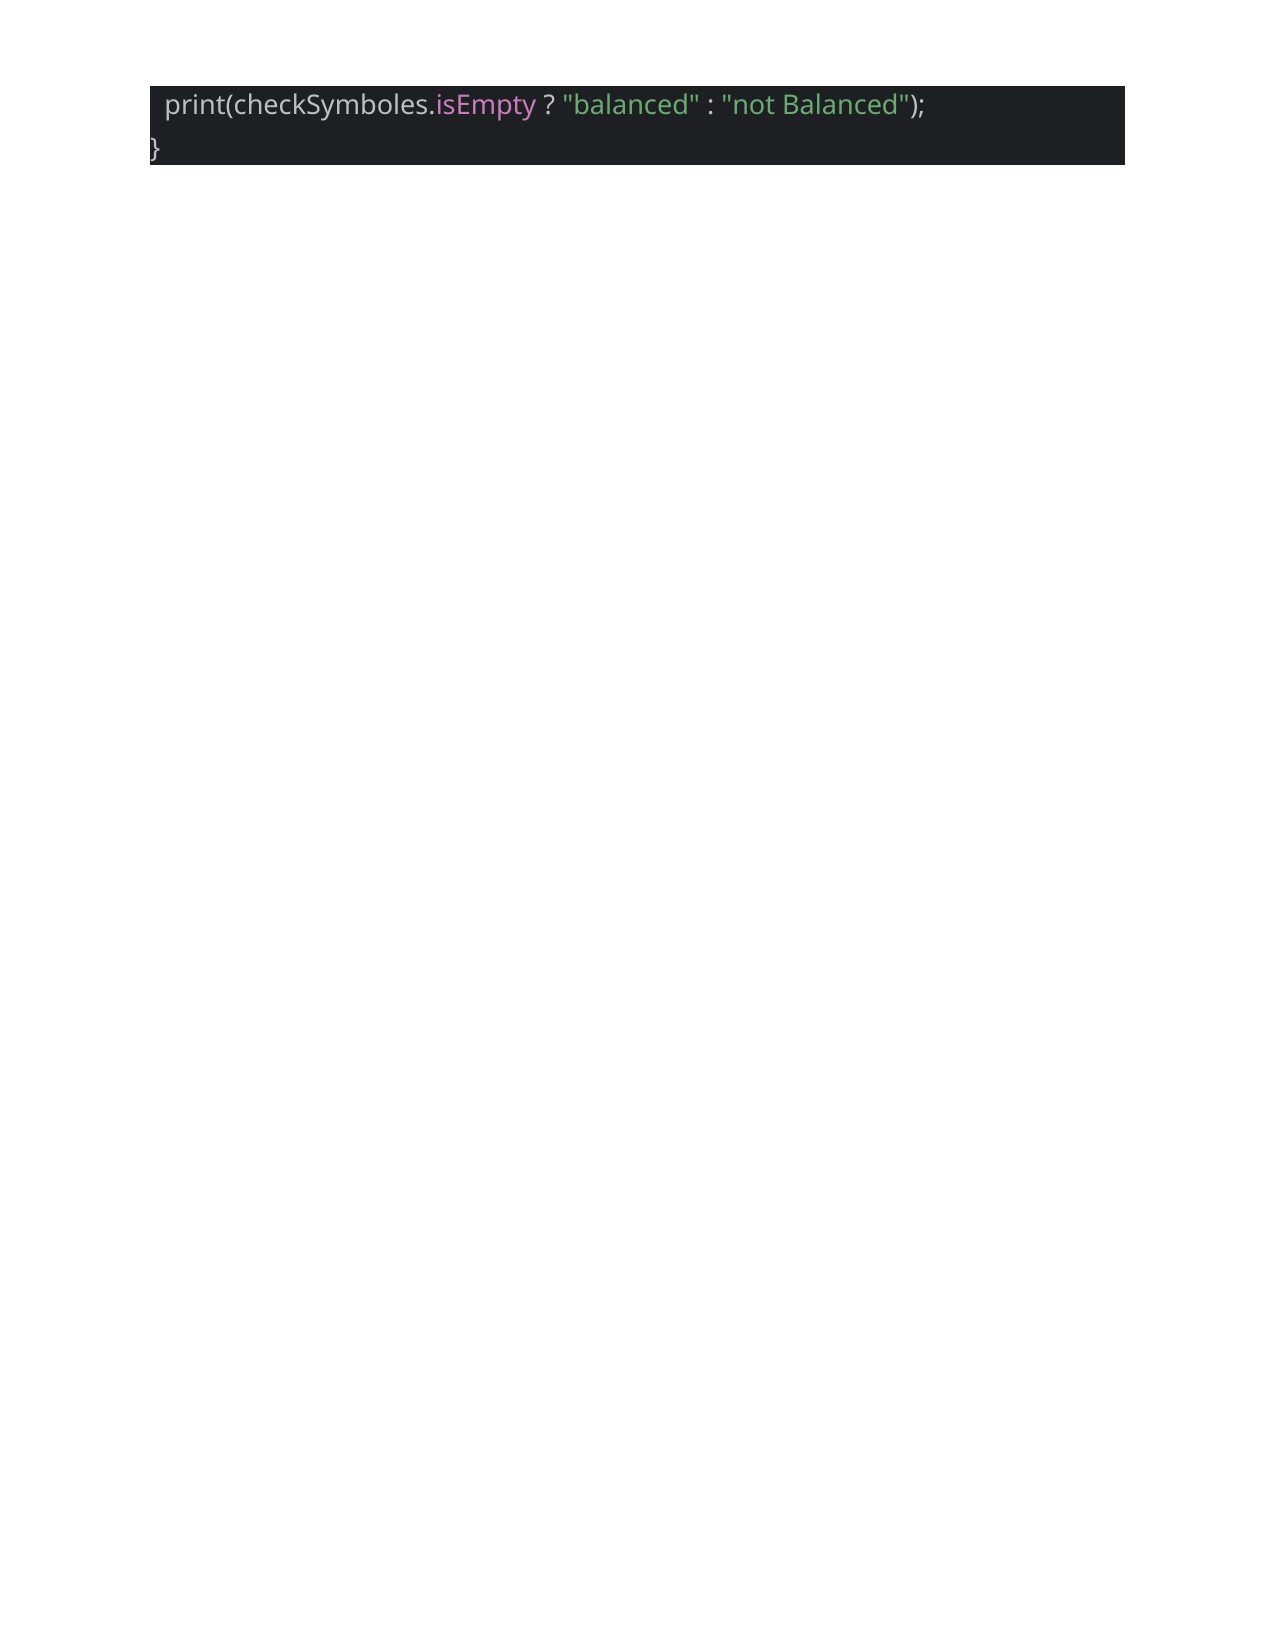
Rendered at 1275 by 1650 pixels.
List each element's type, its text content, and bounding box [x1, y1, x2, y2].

text print(checkSymboles.isEmpty ? "balanced" : "not Balanced"); } [150, 86, 1125, 165]
